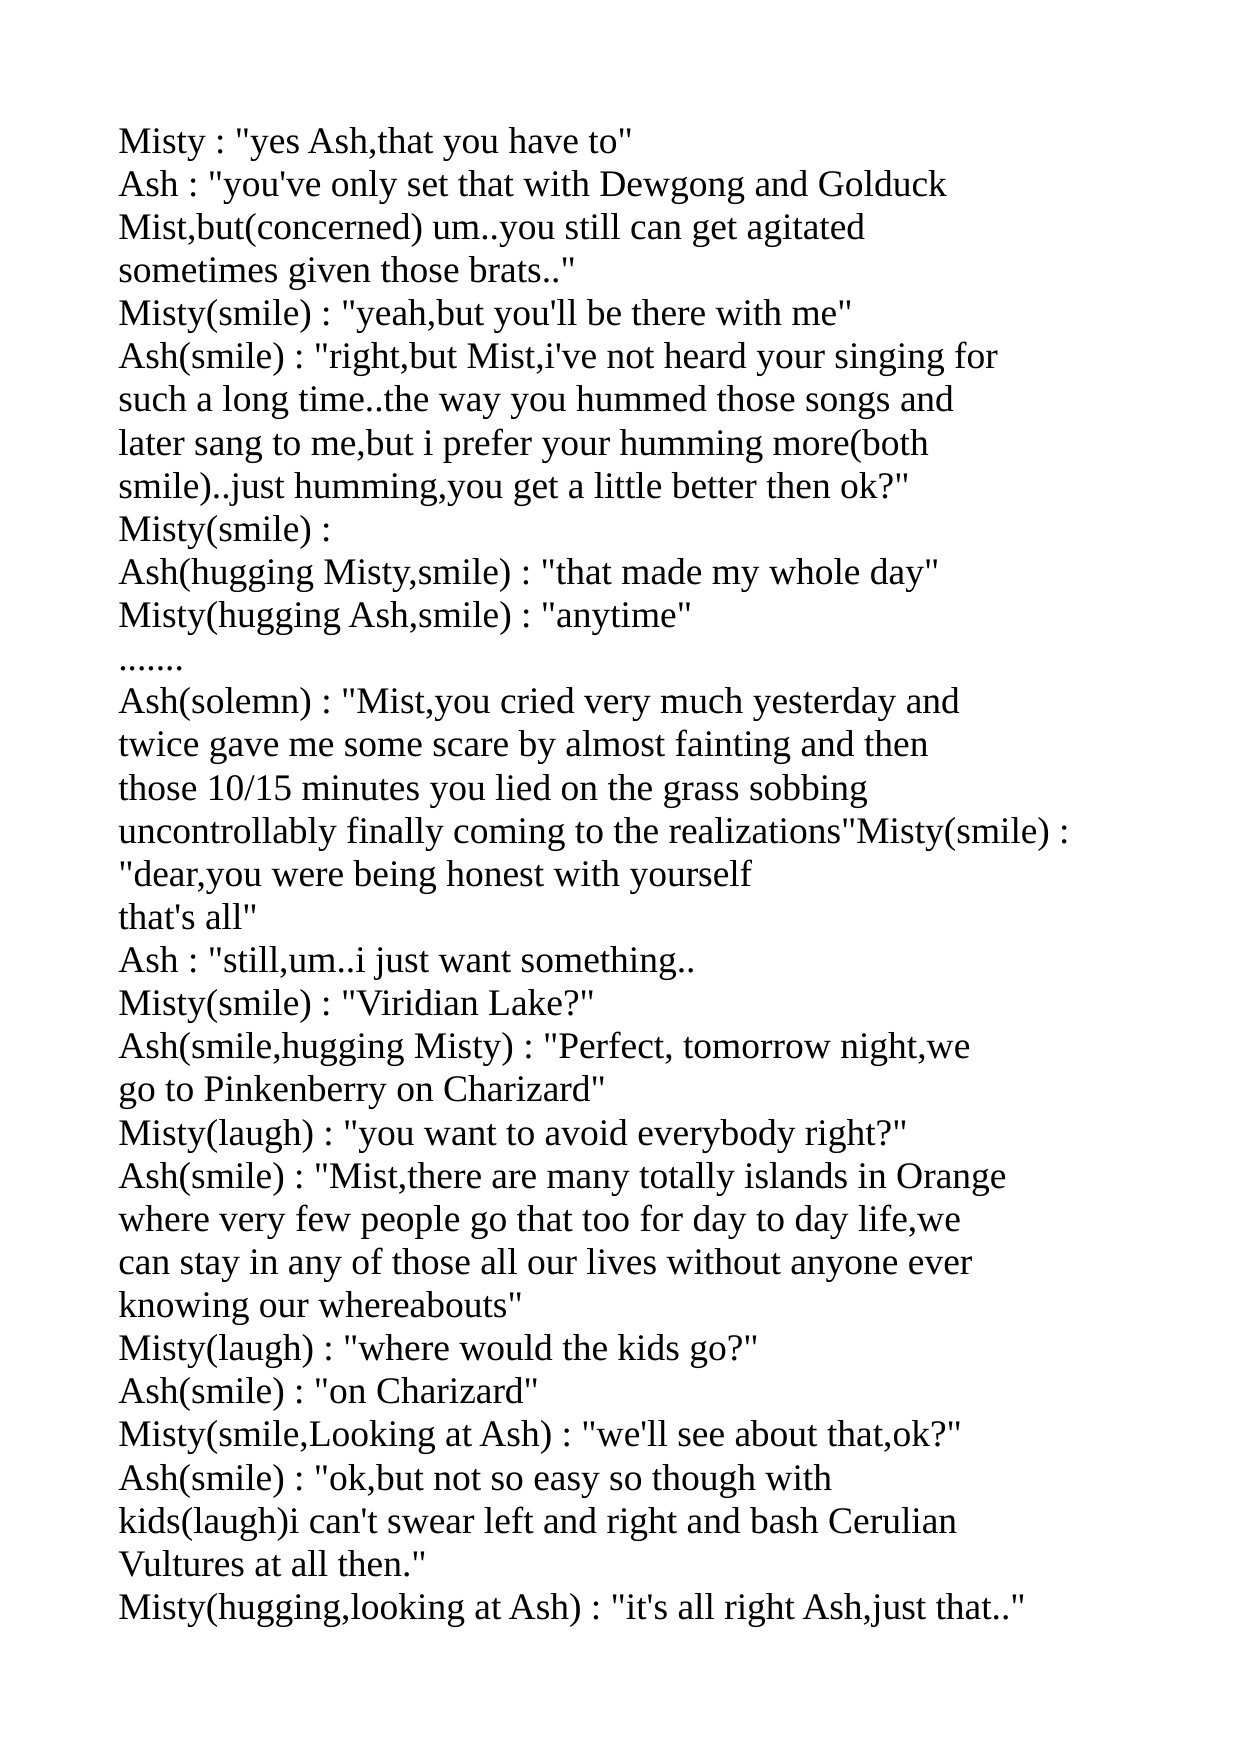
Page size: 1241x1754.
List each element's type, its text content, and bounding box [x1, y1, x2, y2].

text Misty(laugh) : "where would the kids go?" [118, 1326, 1122, 1369]
text kids(laugh)i can't swear left and right and bash Cerulian [118, 1498, 1122, 1541]
text Ash(smile) : "on Charizard" [118, 1369, 1122, 1412]
text uncontrollably finally coming to the realizations"Misty(smile) : "dear,you were being honest with yourself [118, 808, 1122, 894]
text Mist,but(concerned) um..you still can get agitated [118, 204, 1122, 247]
text Misty(hugging,looking at Ash) : "it's all right Ash,just that.." [118, 1584, 1122, 1627]
text Ash(smile) : "right,but Mist,i've not heard your singing for [118, 334, 1122, 377]
text Misty(hugging Ash,smile) : "anytime" [118, 592, 1122, 636]
text ....... [118, 636, 1122, 679]
text Ash : "still,um..i just want something.. [118, 937, 1122, 981]
text Ash(hugging Misty,smile) : "that made my whole day" [118, 549, 1122, 592]
text can stay in any of those all our lives without anyone ever [118, 1239, 1122, 1282]
text Ash(smile) : "Mist,there are many totally islands in Orange [118, 1153, 1122, 1196]
text such a long time..the way you hummed those songs and [118, 377, 1122, 420]
text later sang to me,but i prefer your humming more(both [118, 420, 1122, 463]
text Ash : "you've only set that with Dewgong and Golduck [118, 161, 1122, 204]
text knowing our whereabouts" [118, 1282, 1122, 1326]
text Ash(smile) : "ok,but not so easy so though with [118, 1455, 1122, 1498]
text Misty : "yes Ash,that you have to" [118, 118, 1122, 161]
text Misty(smile) : "yeah,but you'll be there with me" [118, 291, 1122, 334]
text sometimes given those brats.." [118, 247, 1122, 291]
text where very few people go that too for day to day life,we [118, 1196, 1122, 1239]
text Ash(solemn) : "Mist,you cried very much yesterday and [118, 679, 1122, 722]
text Vultures at all then." [118, 1541, 1122, 1584]
text that's all" [118, 894, 1122, 937]
text Misty(smile,Looking at Ash) : "we'll see about that,ok?" [118, 1412, 1122, 1455]
text Ash(smile,hugging Misty) : "Perfect, tomorrow night,we [118, 1024, 1122, 1067]
text Misty(laugh) : "you want to avoid everybody right?" [118, 1110, 1122, 1153]
text Misty(smile) : [118, 506, 1122, 549]
text Misty(smile) : "Viridian Lake?" [118, 981, 1122, 1024]
text go to Pinkenberry on Charizard" [118, 1067, 1122, 1110]
text those 10/15 minutes you lied on the grass sobbing [118, 765, 1122, 808]
text twice gave me some scare by almost fainting and then [118, 722, 1122, 765]
text smile)..just humming,you get a little better then ok?" [118, 463, 1122, 506]
